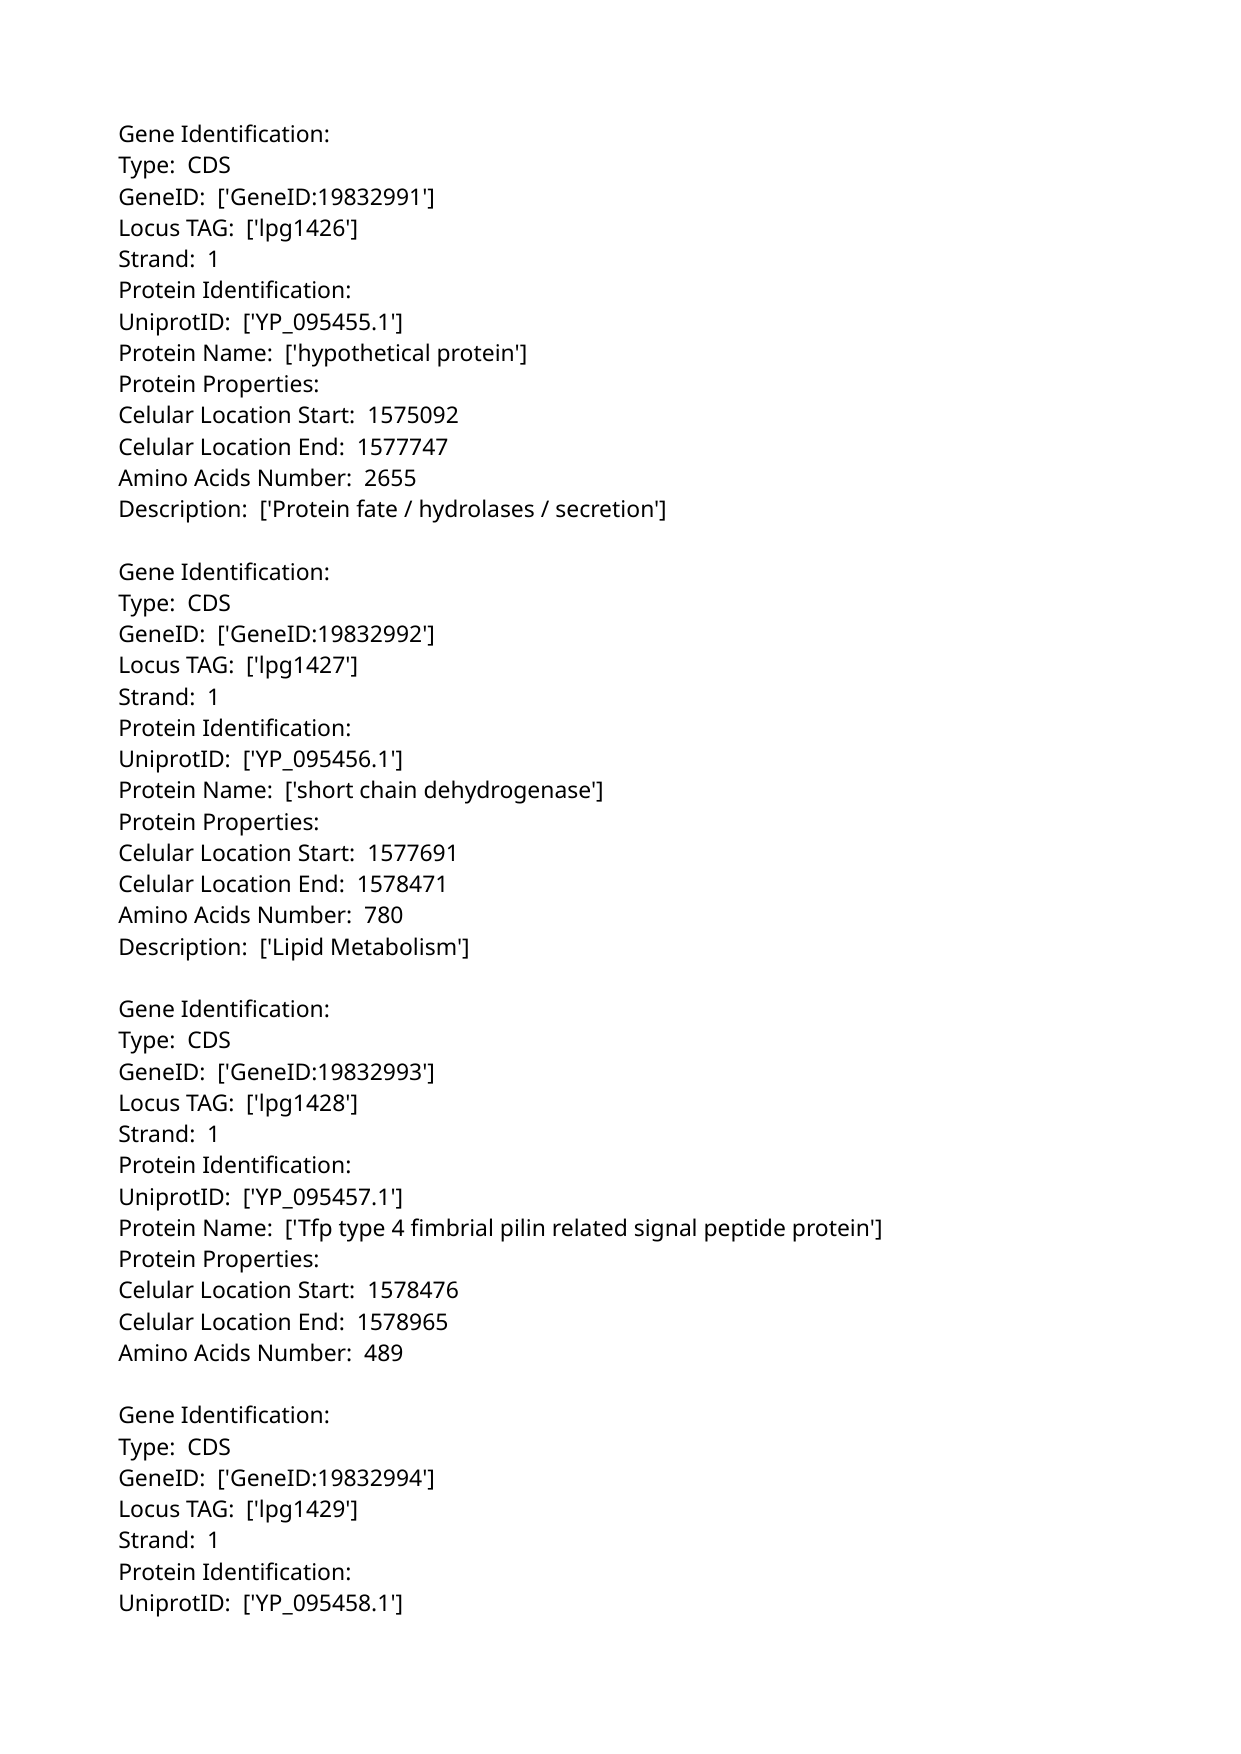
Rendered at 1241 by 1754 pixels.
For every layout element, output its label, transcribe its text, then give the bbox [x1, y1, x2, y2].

text Protein Properties: [118, 806, 1122, 837]
text GeneID: ['GeneID:19832991'] [118, 181, 1122, 212]
text Protein Name: ['hypothetical protein'] [118, 337, 1122, 368]
text Type: CDS [118, 587, 1122, 618]
text Protein Identification: [118, 1149, 1122, 1181]
text Protein Identification: [118, 274, 1122, 306]
text Celular Location End: 1578471 [118, 868, 1122, 899]
text Gene Identification: [118, 993, 1122, 1024]
text Protein Name: ['short chain dehydrogenase'] [118, 774, 1122, 806]
text Description: ['Protein fate / hydrolases / secretion'] [118, 493, 1122, 524]
text UniprotID: ['YP_095456.1'] [118, 743, 1122, 774]
text GeneID: ['GeneID:19832994'] [118, 1462, 1122, 1493]
text Protein Identification: [118, 712, 1122, 743]
text Description: ['Lipid Metabolism'] [118, 931, 1122, 962]
text Strand: 1 [118, 681, 1122, 712]
text Protein Properties: [118, 368, 1122, 399]
text Locus TAG: ['lpg1429'] [118, 1493, 1122, 1524]
text Gene Identification: [118, 556, 1122, 587]
text UniprotID: ['YP_095455.1'] [118, 306, 1122, 337]
text GeneID: ['GeneID:19832993'] [118, 1056, 1122, 1087]
text Celular Location Start: 1575092 [118, 399, 1122, 431]
text Amino Acids Number: 780 [118, 899, 1122, 931]
text Protein Name: ['Tfp type 4 fimbrial pilin related signal peptide protein'] [118, 1212, 1122, 1243]
text Type: CDS [118, 1024, 1122, 1056]
text UniprotID: ['YP_095457.1'] [118, 1181, 1122, 1212]
text Type: CDS [118, 1431, 1122, 1462]
text Locus TAG: ['lpg1426'] [118, 212, 1122, 243]
text Locus TAG: ['lpg1427'] [118, 649, 1122, 681]
text Protein Identification: [118, 1556, 1122, 1587]
text Celular Location End: 1578965 [118, 1306, 1122, 1337]
text Locus TAG: ['lpg1428'] [118, 1087, 1122, 1118]
text Celular Location Start: 1577691 [118, 837, 1122, 868]
text Amino Acids Number: 2655 [118, 462, 1122, 493]
text Gene Identification: [118, 1399, 1122, 1431]
text UniprotID: ['YP_095458.1'] [118, 1587, 1122, 1618]
text Celular Location End: 1577747 [118, 431, 1122, 462]
text Type: CDS [118, 149, 1122, 181]
text Gene Identification: [118, 118, 1122, 149]
text Strand: 1 [118, 1118, 1122, 1149]
text Strand: 1 [118, 1524, 1122, 1556]
text Strand: 1 [118, 243, 1122, 274]
text GeneID: ['GeneID:19832992'] [118, 618, 1122, 649]
text Celular Location Start: 1578476 [118, 1274, 1122, 1306]
text Amino Acids Number: 489 [118, 1337, 1122, 1368]
text Protein Properties: [118, 1243, 1122, 1274]
